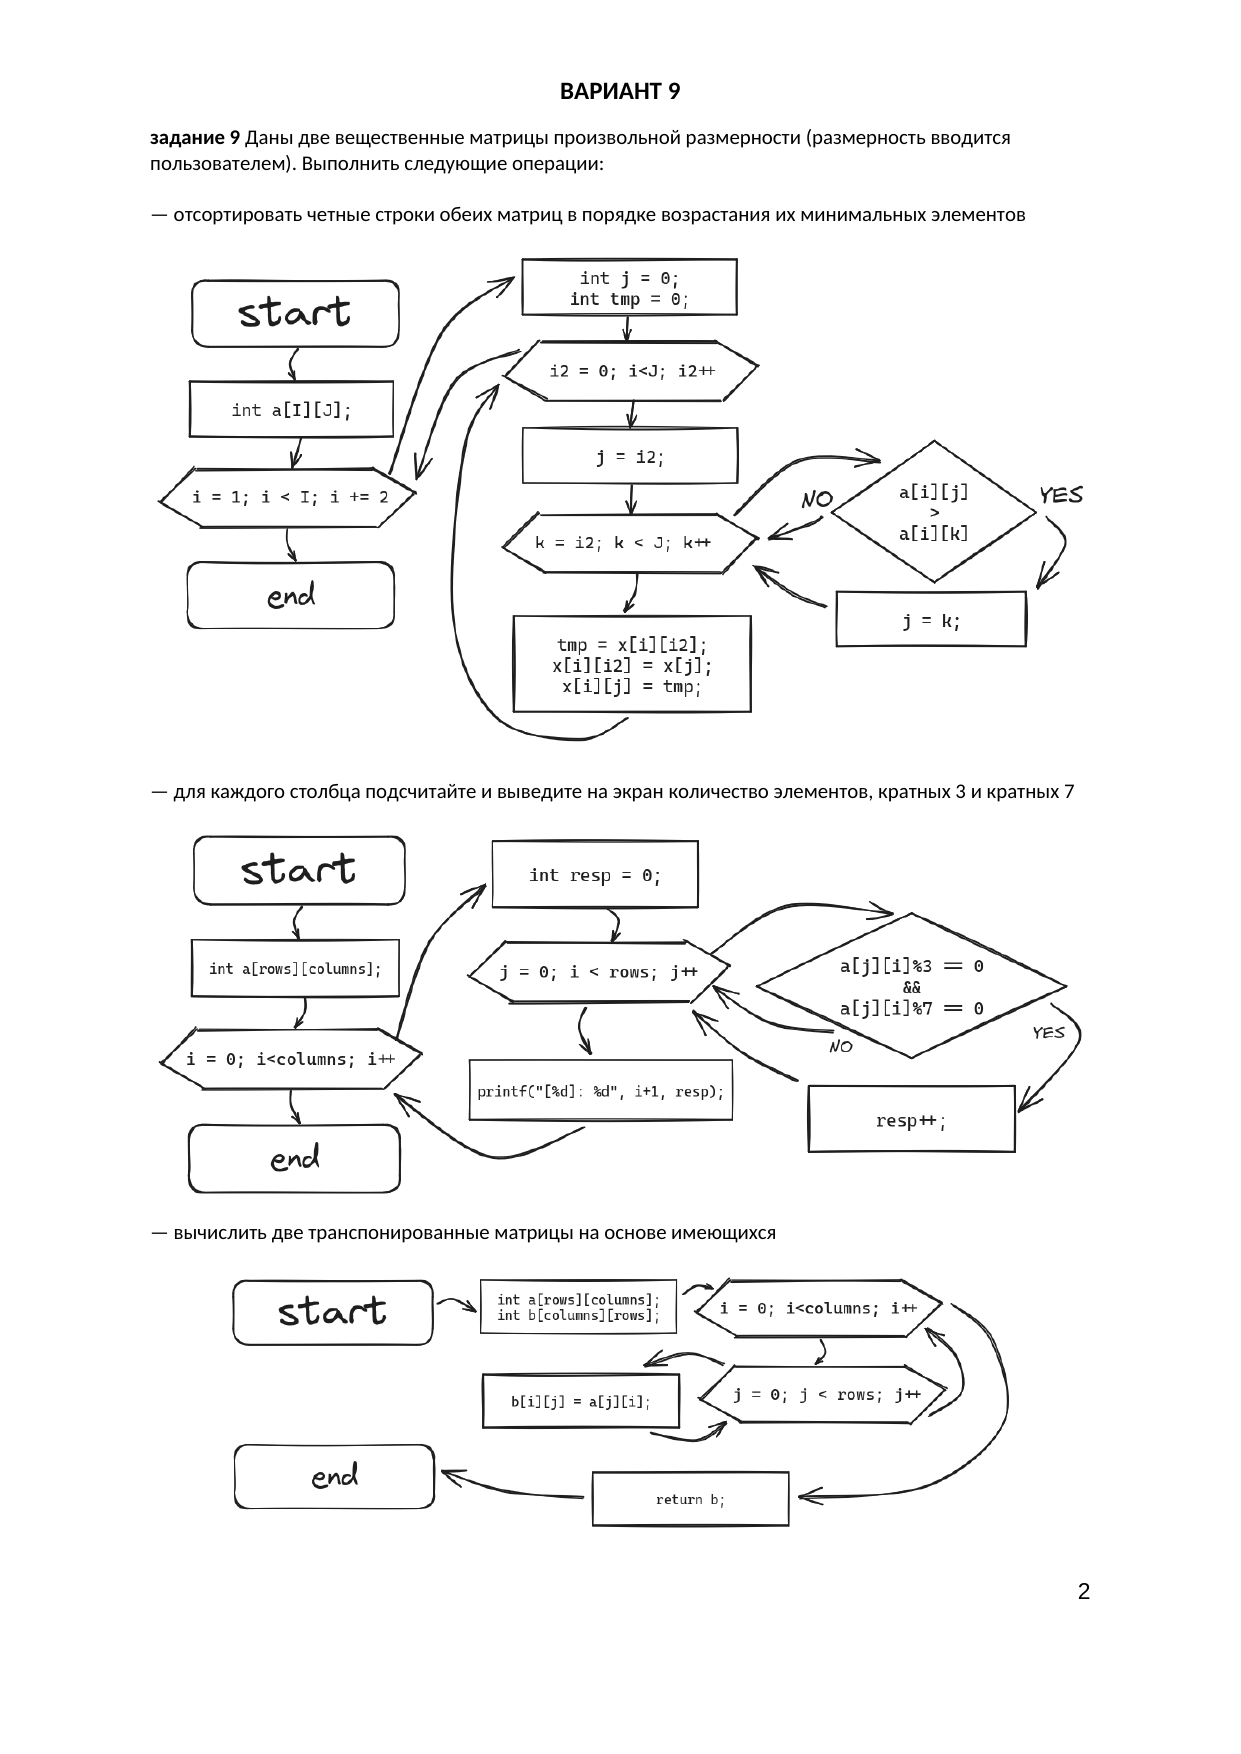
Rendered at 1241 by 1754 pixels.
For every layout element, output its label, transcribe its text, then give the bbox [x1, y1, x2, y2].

text — вычислить две транспонированные матрицы на основе имеющихся [150, 1219, 1090, 1245]
text задание 9 Даны две вещественные матрицы произвольной размерности (размерность вводится пользователем). Выполнить следующие операции: [150, 124, 1090, 175]
text — отсортировать четные строки обеих матриц в порядке возрастания их минимальных элементов [150, 201, 1090, 226]
picture [150, 251, 1091, 748]
text — для каждого столбца подсчитайте и выведите на экран количество элементов, кратных 3 и кратных 7 [150, 778, 1090, 803]
picture [225, 1270, 1016, 1533]
text ВАРИАНТ 9 [150, 75, 1090, 106]
picture [151, 828, 1089, 1201]
